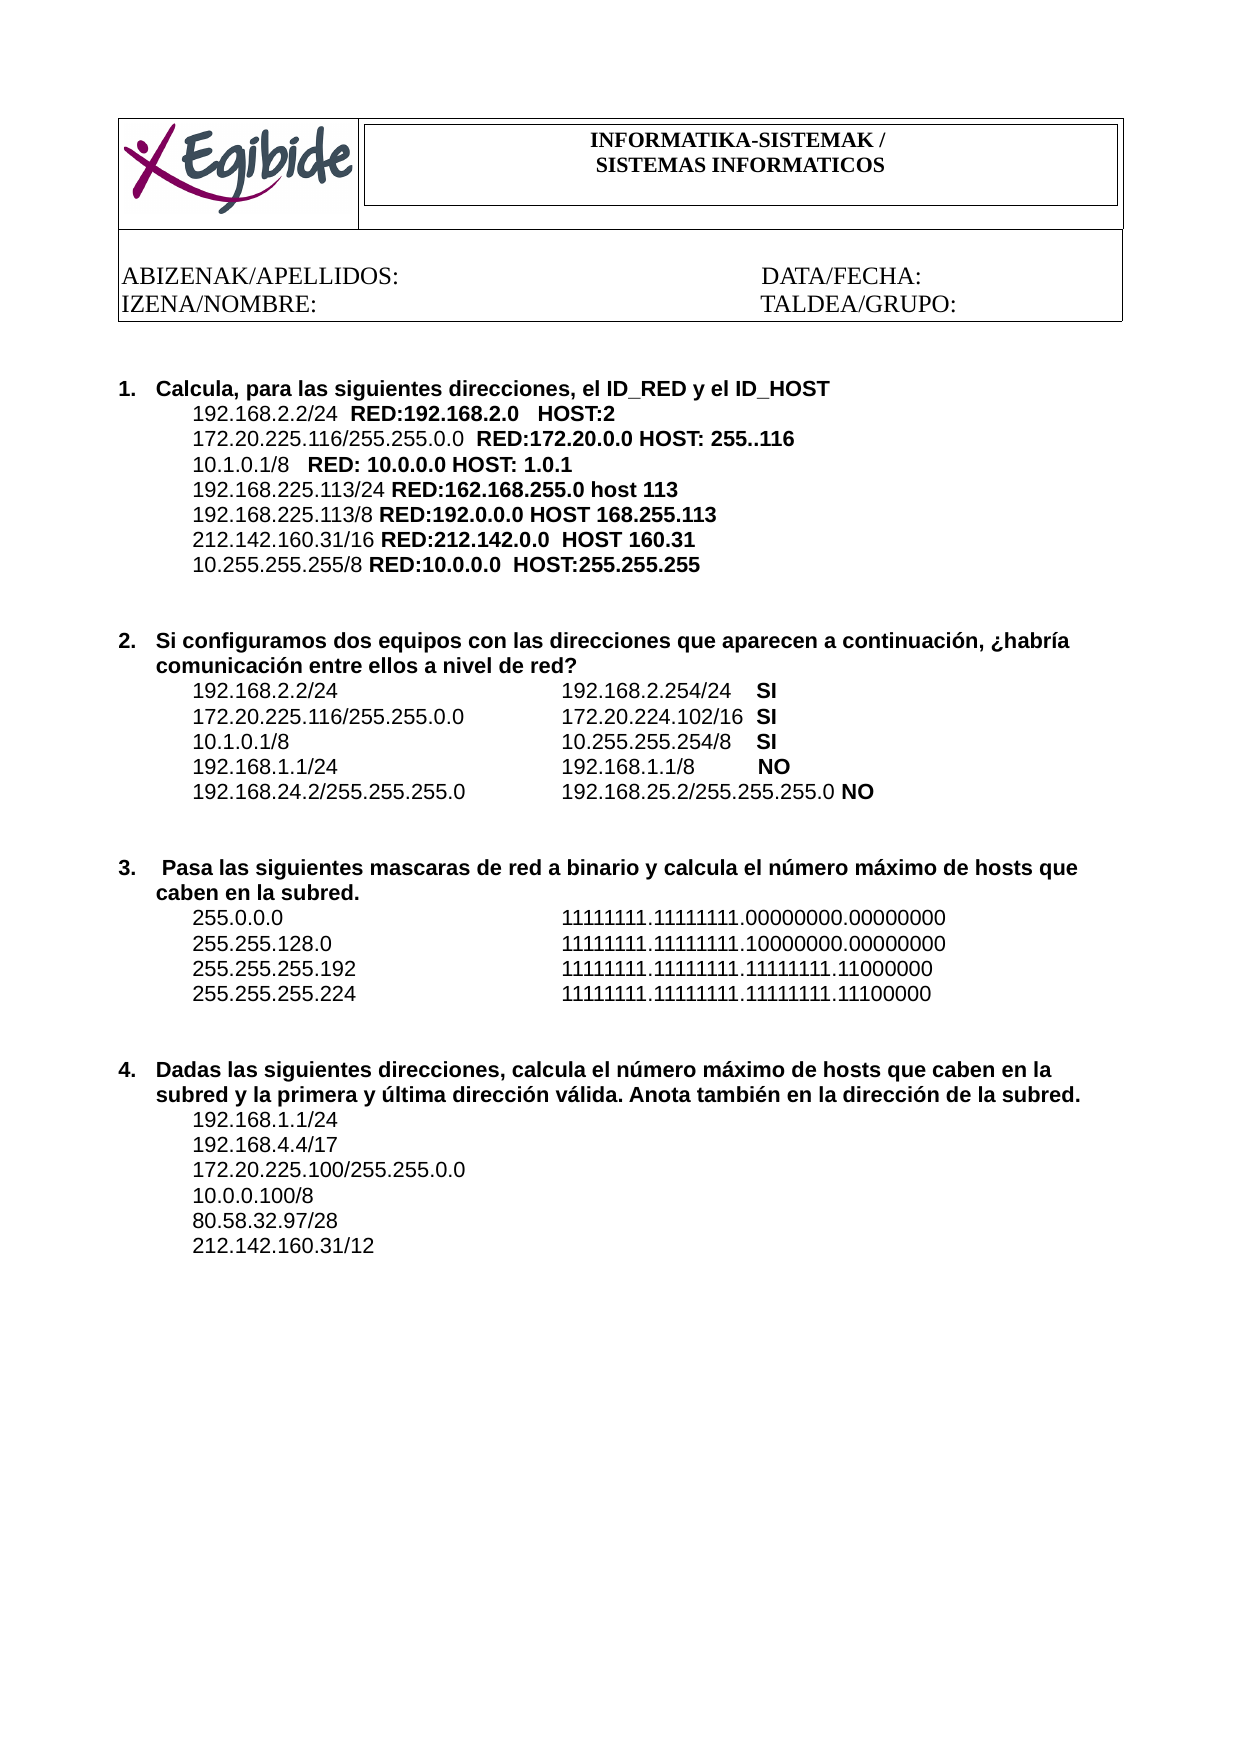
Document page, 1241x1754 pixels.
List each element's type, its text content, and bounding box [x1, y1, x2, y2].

text 192.168.1.1/24 192.168.1.1/8 NO [192, 754, 1122, 779]
list Si configuramos dos equipos con las direcciones que aparecen a continuación, ¿habría comunicación entre ellos a nivel de red? [118, 628, 1122, 678]
text 192.168.1.1/24 [192, 1107, 1122, 1132]
text 80.58.32.97/28 [192, 1208, 1122, 1233]
list Calcula, para las siguientes direcciones, el ID_RED y el ID_HOST [118, 376, 1122, 401]
text 192.168.2.2/24 192.168.2.254/24 SI [192, 678, 1122, 704]
text 255.255.128.0 11111111.11111111.10000000.00000000 [192, 931, 1122, 956]
text 10.0.0.100/8 [192, 1183, 1122, 1208]
list Dadas las siguientes direcciones, calcula el número máximo de hosts que caben en la subred y la primera y última dirección válida. Anota también en la dirección de la subred. [118, 1057, 1122, 1107]
text 10.1.0.1/8 RED: 10.0.0.0 HOST: 1.0.1 [192, 452, 1122, 477]
text 192.168.4.4/17 [192, 1132, 1122, 1157]
text 172.20.225.116/255.255.0.0 172.20.224.102/16 SI [192, 704, 1122, 729]
text 212.142.160.31/12 [192, 1233, 1122, 1258]
text 255.0.0.0 11111111.11111111.00000000.00000000 [192, 905, 1122, 931]
text 192.168.2.2/24 RED:192.168.2.0 HOST:2 [192, 401, 1122, 426]
text 212.142.160.31/16 RED:212.142.0.0 HOST 160.31 [192, 527, 1122, 552]
picture [123, 123, 353, 214]
text 192.168.225.113/24 RED:162.168.255.0 host 113 [192, 477, 1122, 502]
text 10.1.0.1/8 10.255.255.254/8 SI [192, 729, 1122, 754]
list Pasa las siguientes mascaras de red a binario y calcula el número máximo de hosts que caben en la subred. [118, 855, 1122, 905]
text 172.20.225.100/255.255.0.0 [192, 1157, 1122, 1183]
text 172.20.225.116/255.255.0.0 RED:172.20.0.0 HOST: 255..116 [192, 426, 1122, 452]
text 192.168.225.113/8 RED:192.0.0.0 HOST 168.255.113 [192, 502, 1122, 527]
text 255.255.255.192 11111111.11111111.11111111.11000000 [192, 956, 1122, 981]
text 10.255.255.255/8 RED:10.0.0.0 HOST:255.255.255 [192, 552, 1122, 578]
text 192.168.24.2/255.255.255.0 192.168.25.2/255.255.255.0 NO [192, 779, 1122, 804]
text 255.255.255.224 11111111.11111111.11111111.11100000 [192, 981, 1122, 1006]
